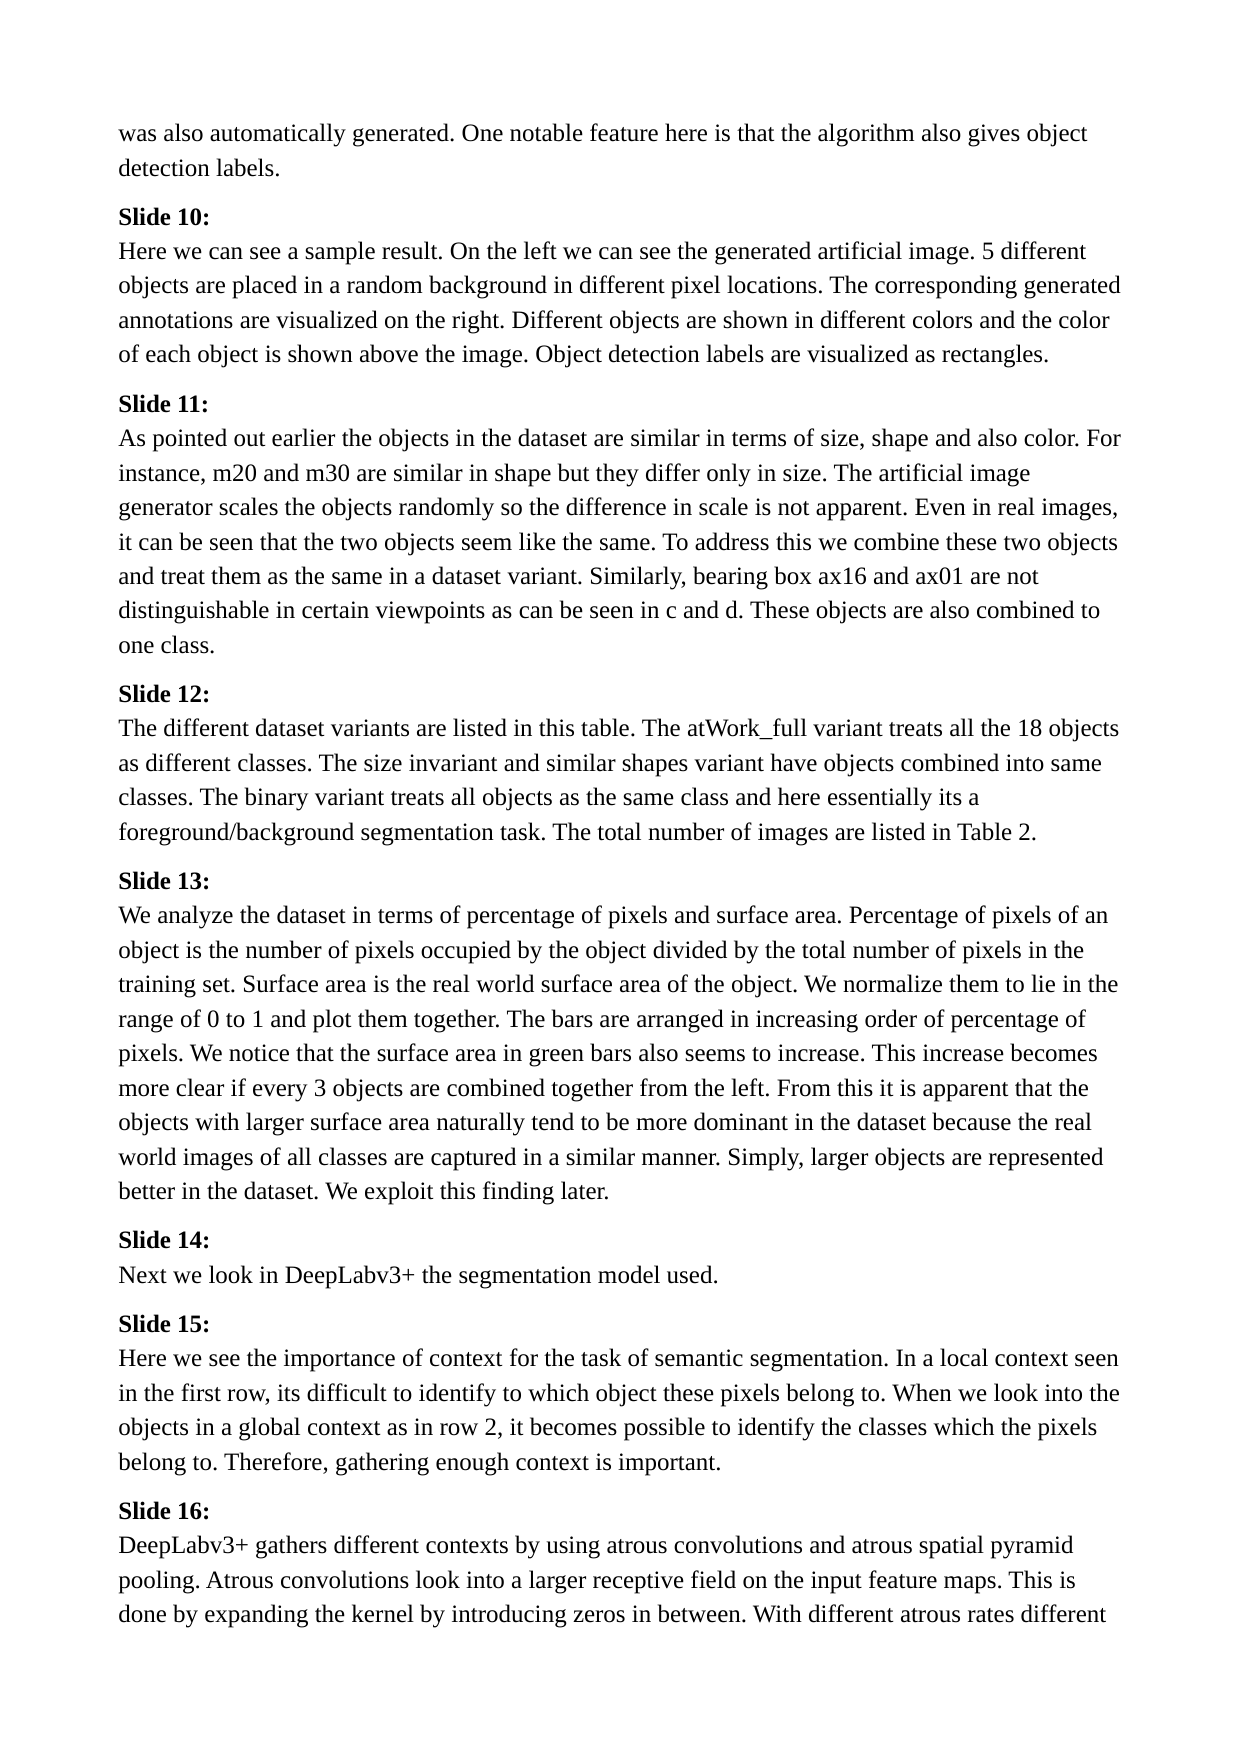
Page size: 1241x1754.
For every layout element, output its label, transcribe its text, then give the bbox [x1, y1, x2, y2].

text Slide 11: As pointed out earlier the objects in the dataset are similar in terms of size, shape and also color. For instance, m20 and m30 are similar in shape but they differ only in size. The artificial image generator scales the objects randomly so the difference in scale is not apparent. Even in real images, it can be seen that the two objects seem like the same. To address this we combine these two objects and treat them as the same in a dataset variant. Similarly, bearing box ax16 and ax01 are not distinguishable in certain viewpoints as can be seen in c and d. These objects are also combined to one class. [118, 389, 1122, 659]
text Slide 15: Here we see the importance of context for the task of semantic segmentation. In a local context seen in the first row, its difficult to identify to which object these pixels belong to. When we look into the objects in a global context as in row 2, it becomes possible to identify the classes which the pixels belong to. Therefore, gathering enough context is important. [118, 1309, 1122, 1476]
text Slide 10: Here we can see a sample result. On the left we can see the generated artificial image. 5 different objects are placed in a random background in different pixel locations. The corresponding generated annotations are visualized on the right. Different objects are shown in different colors and the color of each object is shown above the image. Object detection labels are visualized as rectangles. [118, 202, 1122, 368]
text Slide 12: The different dataset variants are listed in this table. The atWork_full variant treats all the 18 objects as different classes. The size invariant and similar shapes variant have objects combined into same classes. The binary variant treats all objects as the same class and here essentially its a foreground/background segmentation task. The total number of images are listed in Table 2. [118, 679, 1122, 846]
text was also automatically generated. One notable feature here is that the algorithm also gives object detection labels. [118, 118, 1122, 181]
text Slide 13: We analyze the dataset in terms of percentage of pixels and surface area. Percentage of pixels of an object is the number of pixels occupied by the object divided by the total number of pixels in the training set. Surface area is the real world surface area of the object. We normalize them to lie in the range of 0 to 1 and plot them together. The bars are arranged in increasing order of percentage of pixels. We notice that the surface area in green bars also seems to increase. This increase becomes more clear if every 3 objects are combined together from the left. From this it is apparent that the objects with larger surface area naturally tend to be more dominant in the dataset because the real world images of all classes are captured in a similar manner. Simply, larger objects are represented better in the dataset. We exploit this finding later. [118, 866, 1122, 1205]
text Slide 16: DeepLabv3+ gathers different contexts by using atrous convolutions and atrous spatial pyramid pooling. Atrous convolutions look into a larger receptive field on the input feature maps. This is done by expanding the kernel by introducing zeros in between. With different atrous rates different [118, 1496, 1122, 1628]
text Slide 14: Next we look in DeepLabv3+ the segmentation model used. [118, 1225, 1122, 1289]
